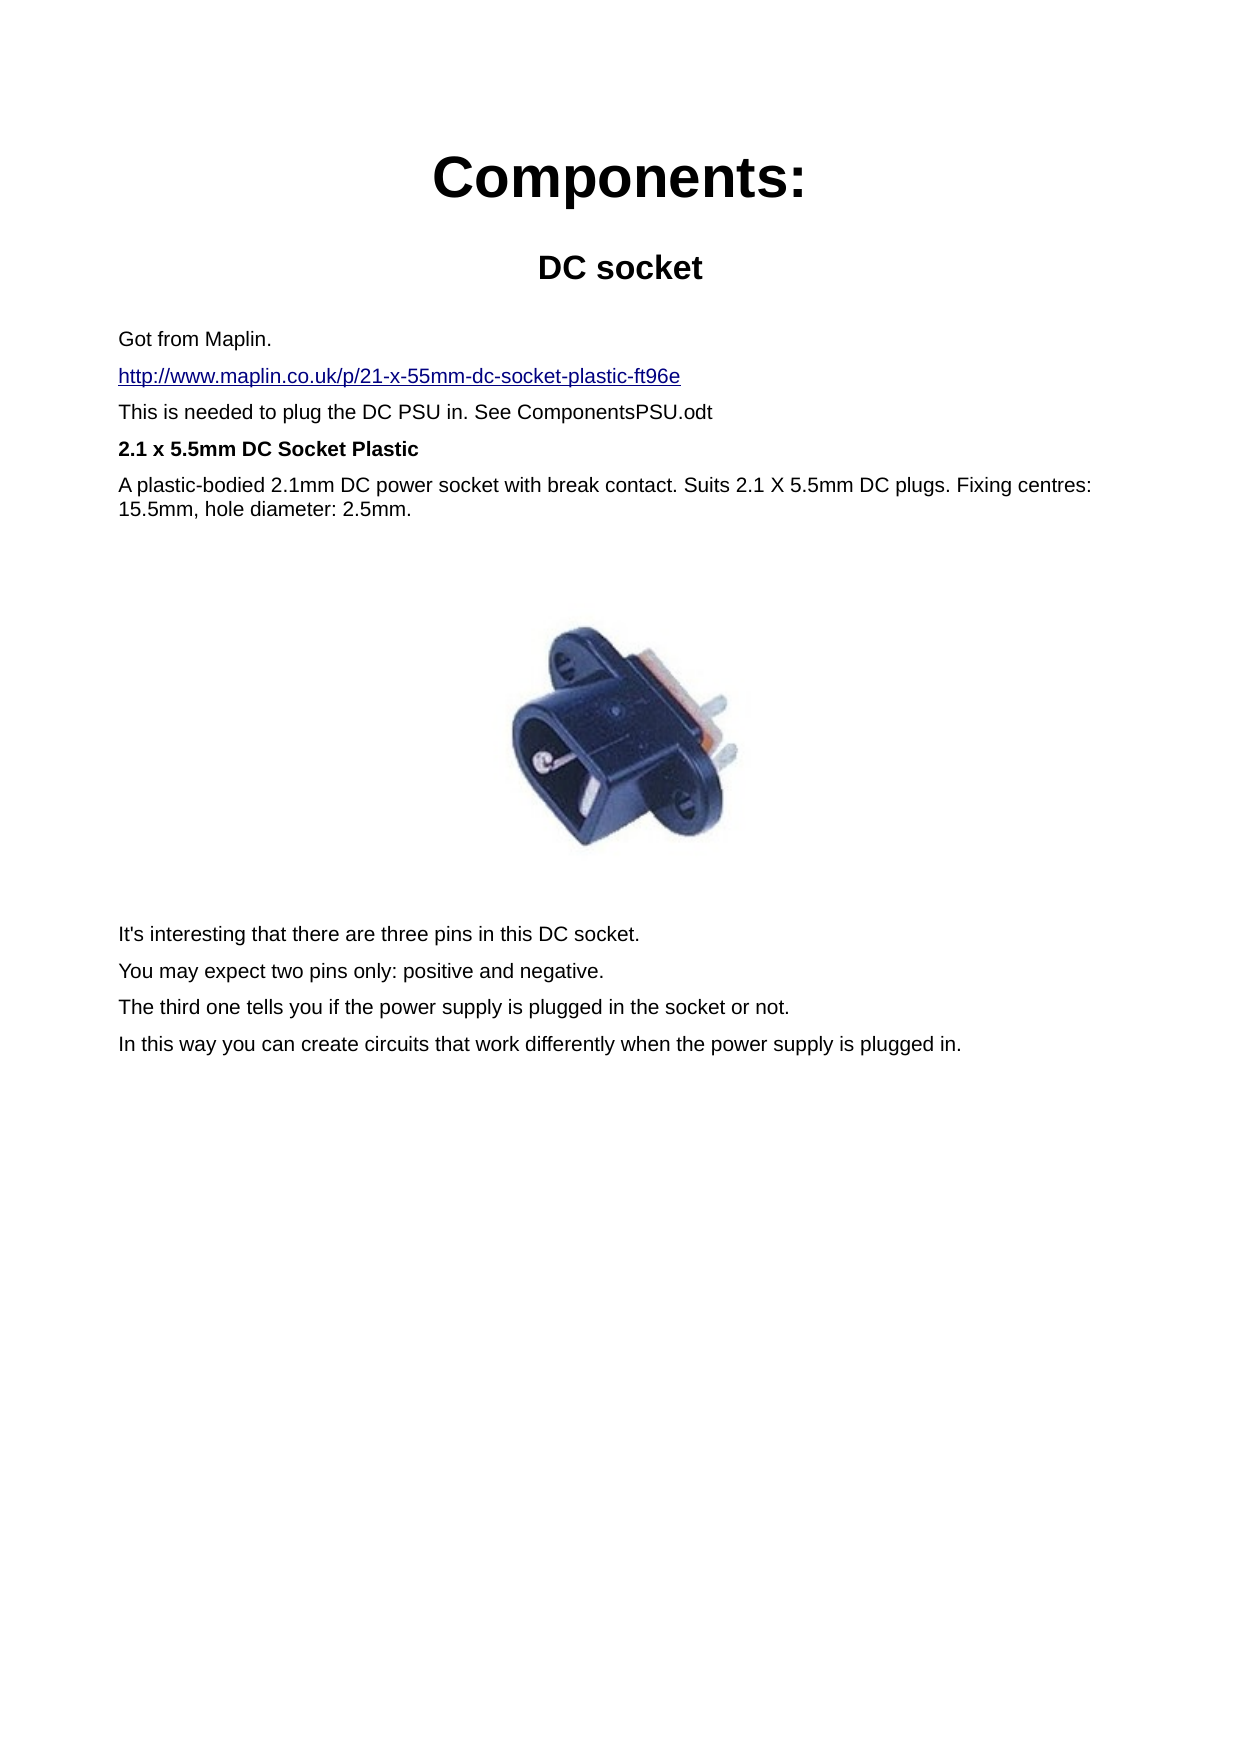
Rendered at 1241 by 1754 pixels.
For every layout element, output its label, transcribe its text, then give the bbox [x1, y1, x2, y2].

picture [469, 593, 771, 901]
text A plastic-bodied 2.1mm DC power socket with break contact. Suits 2.1 X 5.5mm DC plugs. Fixing centres: 15.5mm, hole diameter: 2.5mm. [118, 473, 1122, 521]
text You may expect two pins only: positive and negative. [118, 958, 1122, 982]
text In this way you can create circuits that work differently when the power supply is plugged in. [118, 1031, 1122, 1055]
text http://www.maplin.co.uk/p/21-x-55mm-dc-socket-plastic-ft96e [118, 364, 1122, 388]
text It's interesting that there are three pins in this DC socket. [118, 922, 1122, 946]
text Got from Maplin. [118, 327, 1122, 351]
title Components: [118, 143, 1122, 210]
text 2.1 x 5.5mm DC Socket Plastic [118, 437, 1122, 461]
text This is needed to plug the DC PSU in. See ComponentsPSU.odt [118, 400, 1122, 424]
title DC socket [118, 248, 1122, 315]
text The third one tells you if the power supply is plugged in the socket or not. [118, 995, 1122, 1019]
